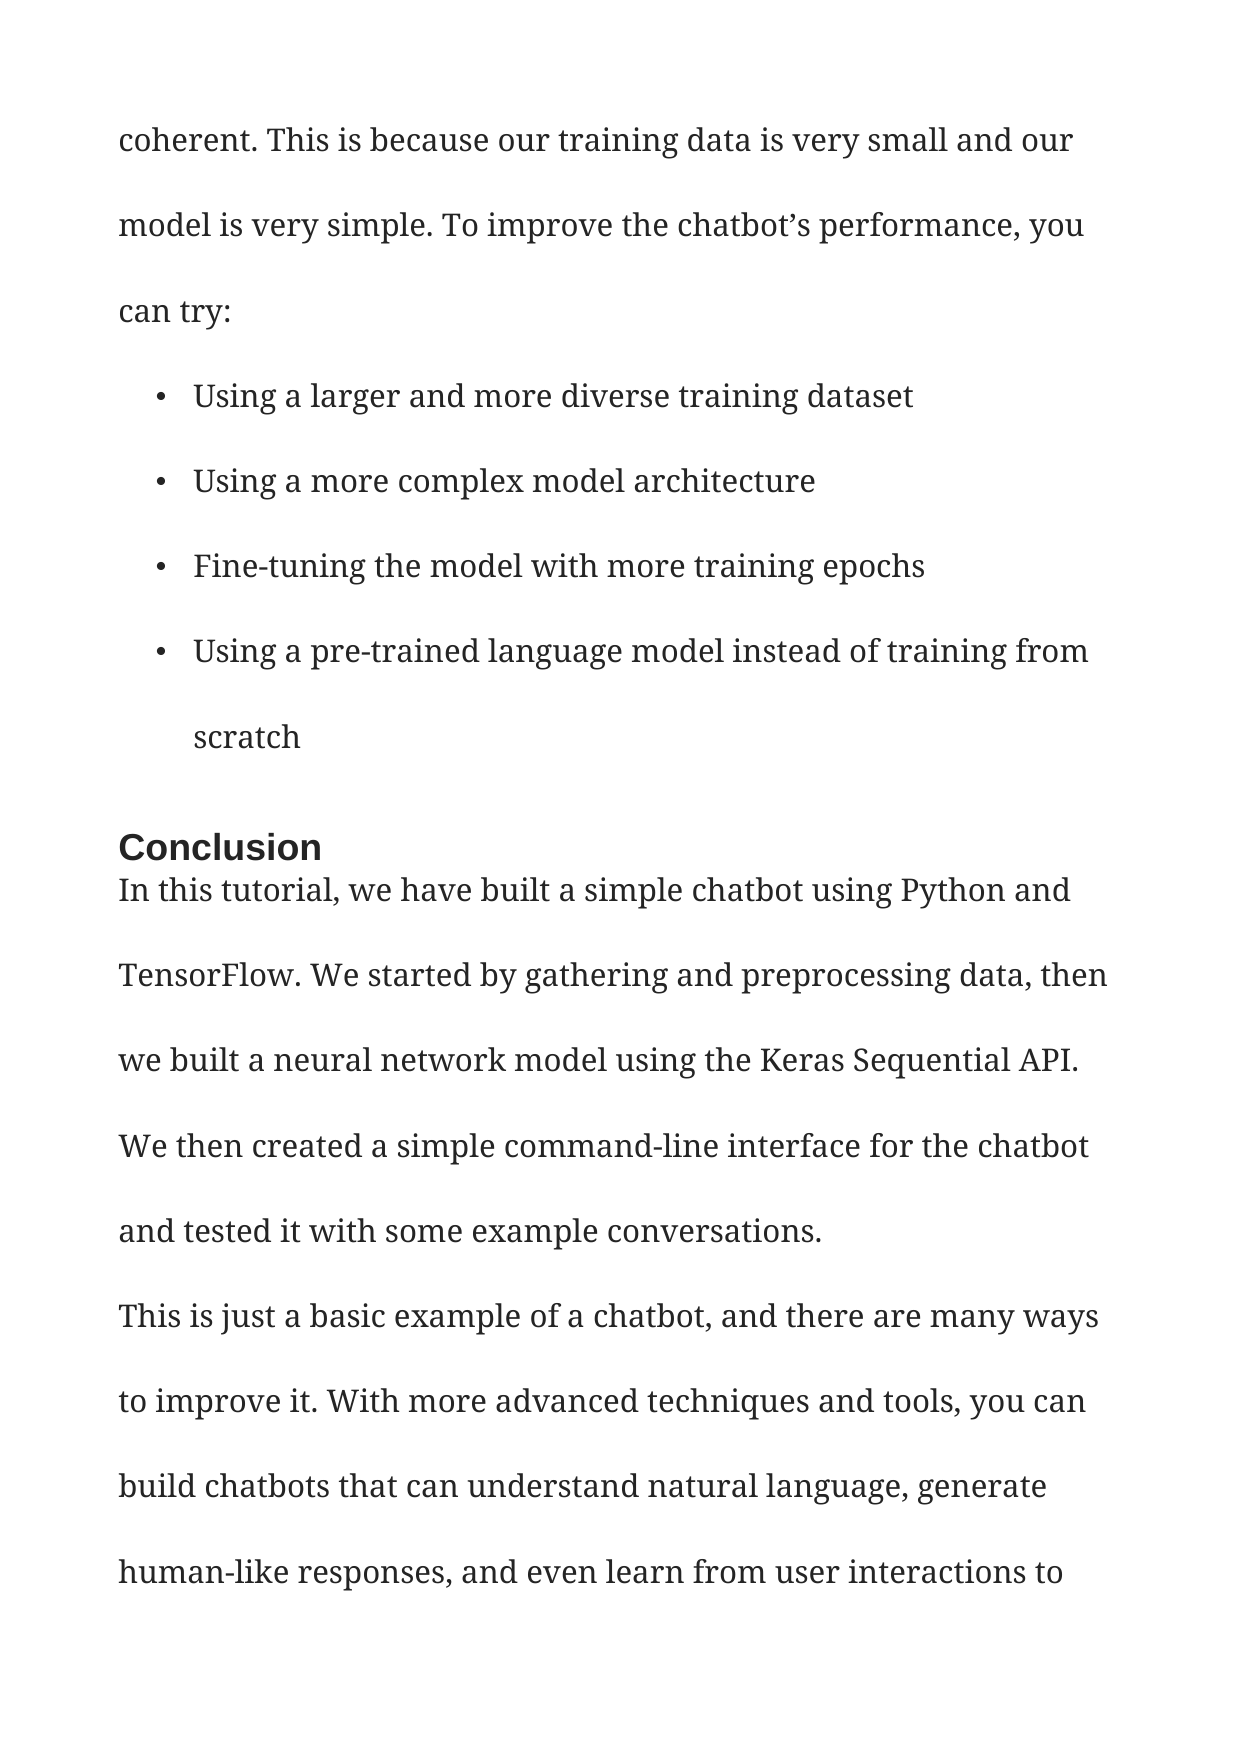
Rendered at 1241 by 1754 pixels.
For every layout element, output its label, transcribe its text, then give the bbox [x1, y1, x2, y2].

list Using a pre-trained language model instead of training from scratch [156, 629, 1122, 757]
list Fine-tuning the model with more training epochs [156, 544, 1122, 587]
text This is just a basic example of a chatbot, and there are many ways to improve it. With more advanced techniques and tools, you can build chatbots that can understand natural language, generate human-like responses, and even learn from user interactions to [118, 1294, 1122, 1592]
list Using a larger and more diverse training dataset [156, 374, 1122, 416]
list Using a more complex model architecture [156, 459, 1122, 502]
text In this tutorial, we have built a simple chatbot using Python and TensorFlow. We started by gathering and preprocessing data, then we built a neural network model using the Keras Sequential API. We then created a simple command-line interface for the chatbot and tested it with some example conversations. [118, 868, 1122, 1251]
text Conclusion [118, 825, 1122, 868]
text coherent. This is because our training data is very small and our model is very simple. To improve the chatbot’s performance, you can try: [118, 118, 1122, 331]
